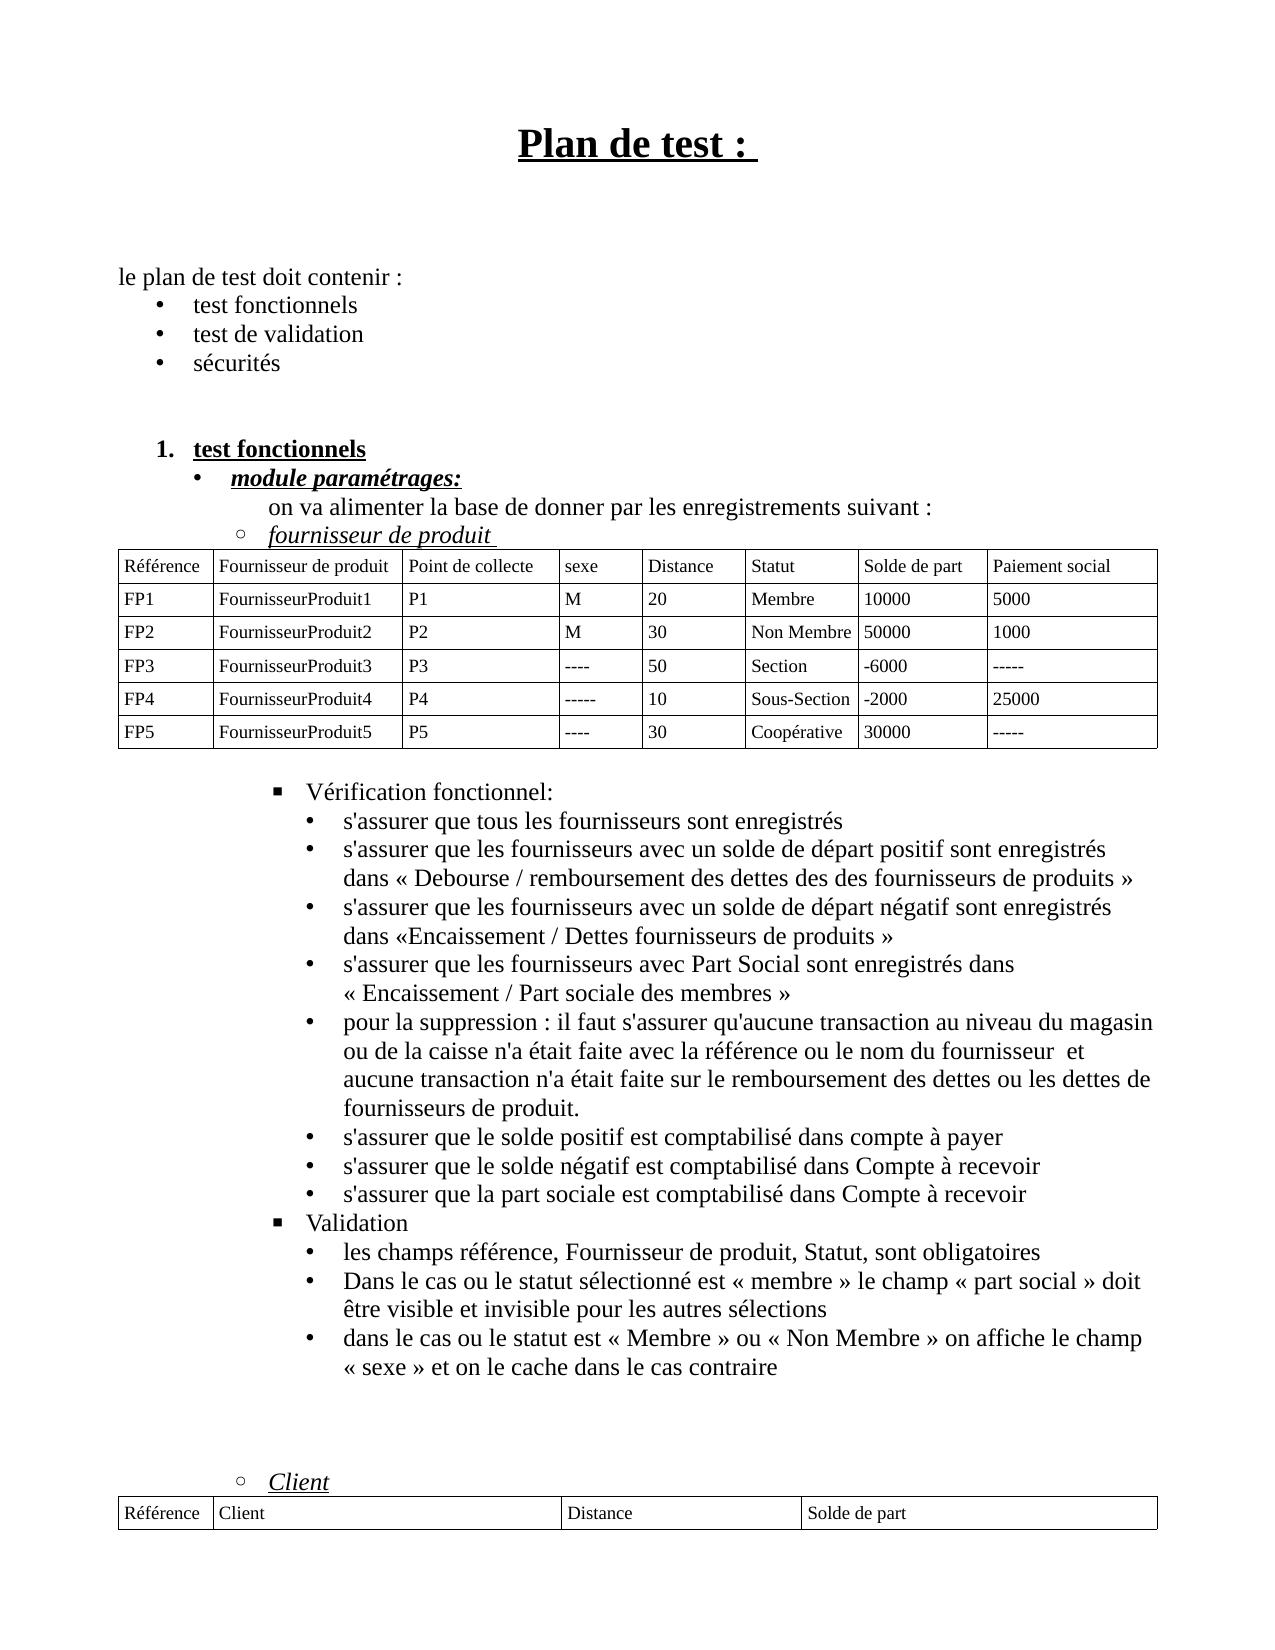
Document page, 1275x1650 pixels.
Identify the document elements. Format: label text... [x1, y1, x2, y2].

table_header sexe [560, 550, 642, 582]
table_cell FournisseurProduit5 [214, 716, 402, 748]
table_cell 50000 [859, 617, 987, 649]
list s'assurer que le solde positif est comptabilisé dans compte à payer [306, 1122, 1157, 1151]
list test fonctionnels [156, 434, 1157, 463]
table_cell FP4 [119, 683, 213, 715]
table_cell P3 [403, 650, 559, 682]
table_header Solde de part [859, 550, 987, 582]
table_header Fournisseur de produit [214, 550, 402, 582]
table_cell ---- [560, 716, 642, 748]
table_cell ----- [988, 716, 1157, 748]
table_cell M [560, 584, 642, 616]
table_cell FP3 [119, 650, 213, 682]
table_cell 30 [643, 617, 745, 649]
table_header Référence [119, 550, 213, 582]
list les champs référence, Fournisseur de produit, Statut, sont obligatoires [306, 1237, 1157, 1266]
list Vérification fonctionnel: [268, 777, 1157, 806]
table_cell Membre [746, 584, 858, 616]
table_cell Sous-Section [746, 683, 858, 715]
table_cell 50 [643, 650, 745, 682]
table_cell P5 [403, 716, 559, 748]
table_cell FP2 [119, 617, 213, 649]
table_header Référence [119, 1497, 213, 1529]
table_cell P2 [403, 617, 559, 649]
table_header Statut [746, 550, 858, 582]
table_cell 1000 [988, 617, 1157, 649]
list Dans le cas ou le statut sélectionné est « membre » le champ « part social » doit être visible et invisible pour les autres sélections [306, 1266, 1157, 1323]
table_header Solde de part [802, 1497, 1157, 1529]
table_cell Non Membre [746, 617, 858, 649]
list s'assurer que tous les fournisseurs sont enregistrés [306, 806, 1157, 834]
list Client [231, 1467, 1157, 1496]
table_cell 10 [643, 683, 745, 715]
list s'assurer que la part sociale est comptabilisé dans Compte à recevoir [306, 1179, 1157, 1208]
table_cell P1 [403, 584, 559, 616]
list s'assurer que le solde négatif est comptabilisé dans Compte à recevoir [306, 1151, 1157, 1179]
list Validation [268, 1208, 1157, 1237]
table_cell -2000 [859, 683, 987, 715]
table_cell M [560, 617, 642, 649]
list on va alimenter la base de donner par les enregistrements suivant : [231, 492, 1157, 521]
table_cell 20 [643, 584, 745, 616]
table_cell ----- [560, 683, 642, 715]
list s'assurer que les fournisseurs avec un solde de départ négatif sont enregistrés dans «Encaissement / Dettes fournisseurs de produits » [306, 892, 1157, 949]
table_cell Coopérative [746, 716, 858, 748]
table_cell FournisseurProduit2 [214, 617, 402, 649]
table_header Point de collecte [403, 550, 559, 582]
table_header Distance [562, 1497, 801, 1529]
text le plan de test doit contenir : [118, 262, 1157, 291]
table_cell FournisseurProduit3 [214, 650, 402, 682]
list sécurités [156, 348, 1157, 377]
list s'assurer que les fournisseurs avec Part Social sont enregistrés dans « Encaissement / Part sociale des membres » [306, 949, 1157, 1007]
list fournisseur de produit [231, 521, 1157, 549]
list test de validation [156, 319, 1157, 348]
table_cell FP1 [119, 584, 213, 616]
table_cell FournisseurProduit1 [214, 584, 402, 616]
table_header Distance [643, 550, 745, 582]
table_cell 10000 [859, 584, 987, 616]
table_cell P4 [403, 683, 559, 715]
list test fonctionnels [156, 291, 1157, 319]
table_header Client [214, 1497, 561, 1529]
list dans le cas ou le statut est « Membre » ou « Non Membre » on affiche le champ « sexe » et on le cache dans le cas contraire [306, 1323, 1157, 1381]
table_cell Section [746, 650, 858, 682]
table_cell 25000 [988, 683, 1157, 715]
table_cell -6000 [859, 650, 987, 682]
list pour la suppression : il faut s'assurer qu'aucune transaction au niveau du magasin ou de la caisse n'a était faite avec la référence ou le nom du fournisseur et aucune transaction n'a était faite sur le remboursement des dettes ou les dettes de fournisseurs de produit. [306, 1007, 1157, 1122]
list s'assurer que les fournisseurs avec un solde de départ positif sont enregistrés dans « Debourse / remboursement des dettes des des fournisseurs de produits » [306, 834, 1157, 892]
table_cell 30000 [859, 716, 987, 748]
list module paramétrages: [193, 463, 1157, 492]
table_cell FP5 [119, 716, 213, 748]
table_cell FournisseurProduit4 [214, 683, 402, 715]
text Plan de test : [118, 118, 1157, 166]
table_cell 5000 [988, 584, 1157, 616]
table_cell 30 [643, 716, 745, 748]
table_cell ----- [988, 650, 1157, 682]
table_header Paiement social [988, 550, 1157, 582]
table_cell ---- [560, 650, 642, 682]
